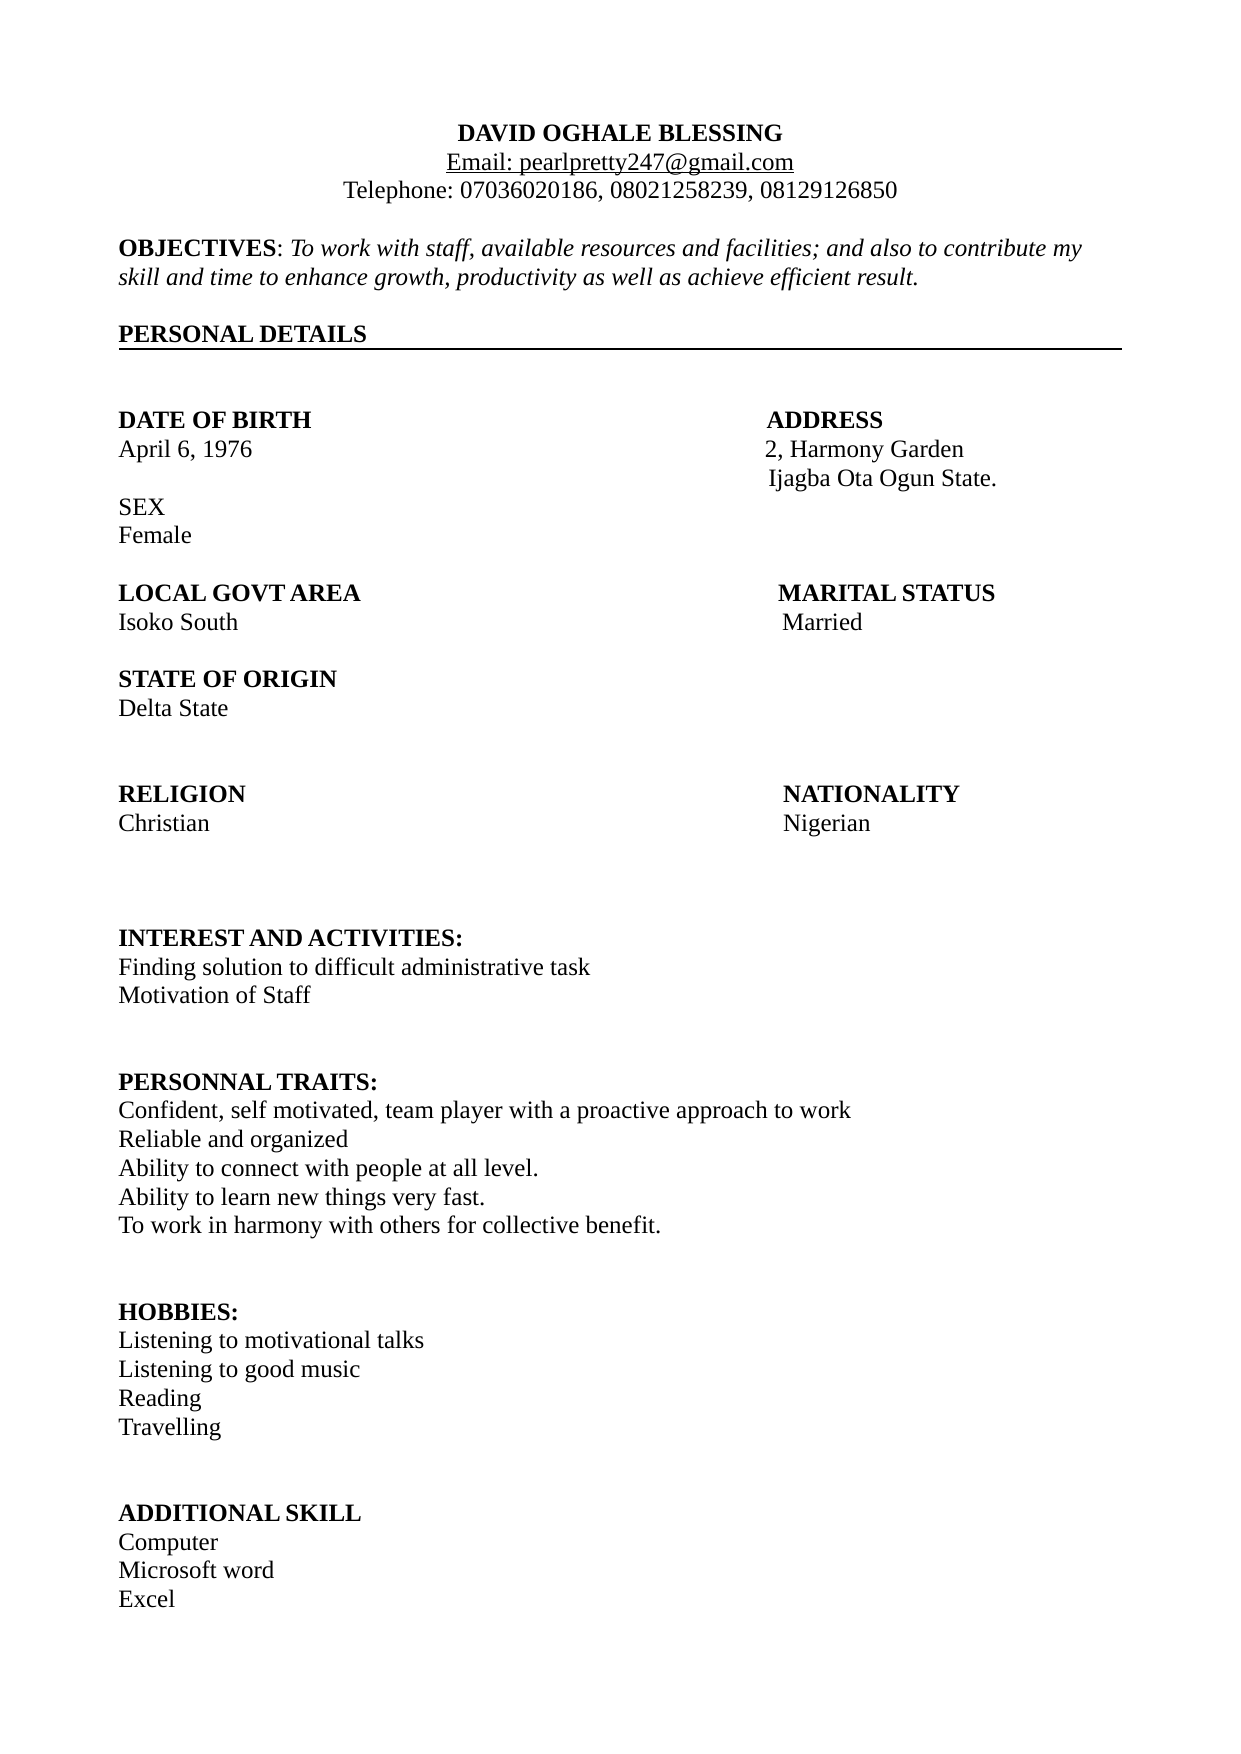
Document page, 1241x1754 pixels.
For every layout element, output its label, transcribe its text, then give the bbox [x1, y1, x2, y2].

text INTEREST AND ACTIVITIES: [118, 923, 1122, 952]
text Motivation of Staff [118, 981, 1122, 1009]
text Telephone: 07036020186, 08021258239, 08129126850 [118, 176, 1122, 204]
text Email: pearlpretty247@gmail.com [118, 147, 1122, 176]
text DAVID OGHALE BLESSING [118, 118, 1122, 147]
text PERSONAL DETAILS [118, 319, 1122, 348]
text Reading [118, 1383, 1122, 1412]
text Reliable and organized [118, 1124, 1122, 1153]
text Finding solution to difficult administrative task [118, 952, 1122, 981]
text Isoko South Married [118, 607, 1122, 636]
text HOBBIES: [118, 1297, 1122, 1326]
text ADDITIONAL SKILL [118, 1498, 1122, 1527]
text Ability to connect with people at all level. [118, 1153, 1122, 1182]
text To work in harmony with others for collective benefit. [118, 1211, 1122, 1239]
text Delta State [118, 693, 1122, 722]
text OBJECTIVES: To work with staff, available resources and facilities; and also to contribute my skill and time to enhance growth, productivity as well as achieve efficient result. [118, 233, 1122, 291]
text Microsoft word [118, 1556, 1122, 1584]
text Ijagba Ota Ogun State. [118, 463, 1122, 492]
text Listening to motivational talks [118, 1326, 1122, 1354]
text April 6, 1976 2, Harmony Garden [118, 434, 1122, 463]
text Computer [118, 1527, 1122, 1556]
text DATE OF BIRTH ADDRESS [118, 406, 1122, 434]
text STATE OF ORIGIN [118, 636, 1122, 693]
text Travelling [118, 1412, 1122, 1441]
text Listening to good music [118, 1354, 1122, 1383]
text SEX [118, 492, 1122, 521]
text Female [118, 521, 1122, 549]
text Christian Nigerian [118, 808, 1122, 837]
text Excel [118, 1584, 1122, 1613]
text Ability to learn new things very fast. [118, 1182, 1122, 1211]
text RELIGION NATIONALITY [118, 779, 1122, 808]
text Confident, self motivated, team player with a proactive approach to work [118, 1096, 1122, 1124]
text PERSONNAL TRAITS: [118, 1067, 1122, 1096]
text LOCAL GOVT AREA MARITAL STATUS [118, 578, 1122, 607]
